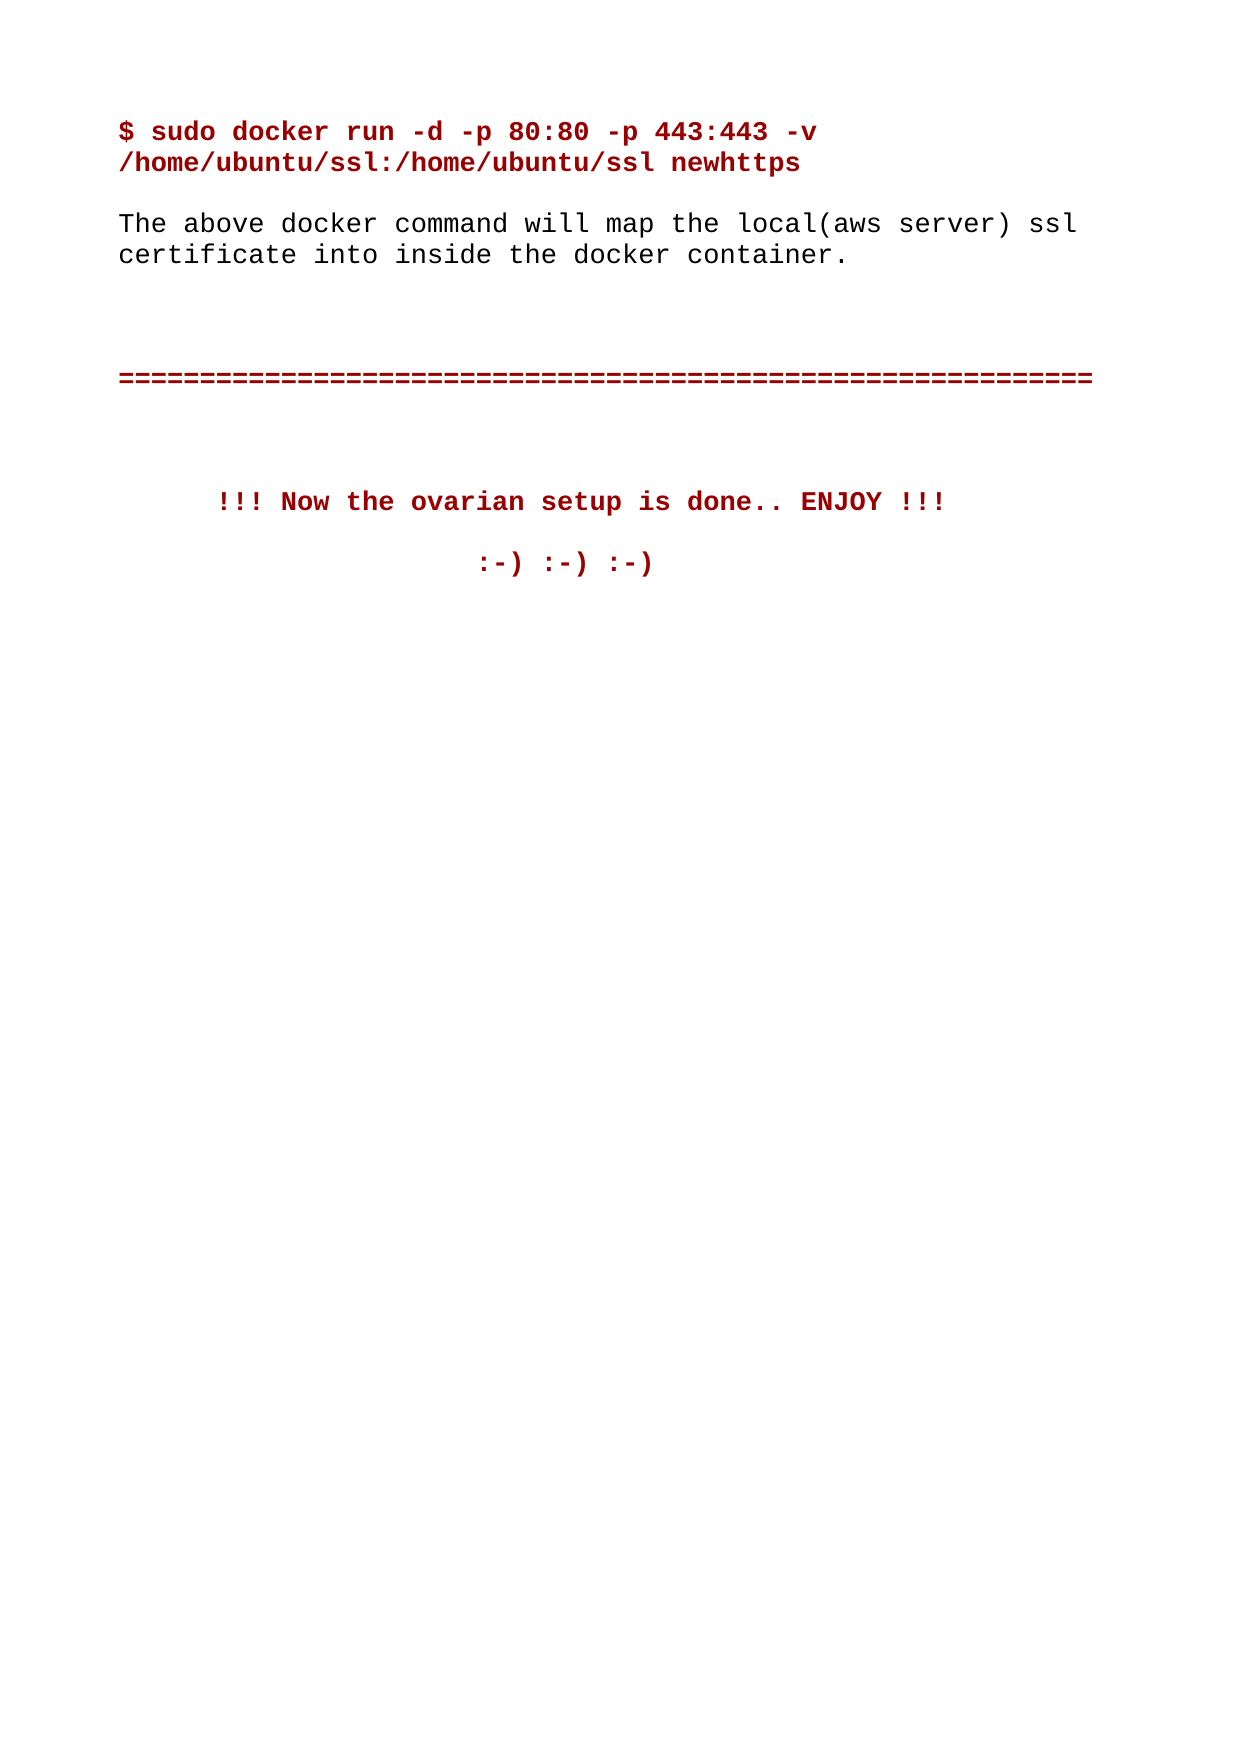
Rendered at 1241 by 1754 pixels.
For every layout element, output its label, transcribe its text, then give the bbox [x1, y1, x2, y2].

text ============================================================ [118, 364, 1122, 395]
text !!! Now the ovarian setup is done.. ENJOY !!! [118, 487, 1122, 518]
text The above docker command will map the local(aws server) ssl certificate into inside the docker container. [118, 210, 1122, 272]
text :-) :-) :-) [118, 549, 1122, 579]
text $ sudo docker run -d -p 80:80 -p 443:443 -v /home/ubuntu/ssl:/home/ubuntu/ssl newhttps [118, 118, 1122, 179]
